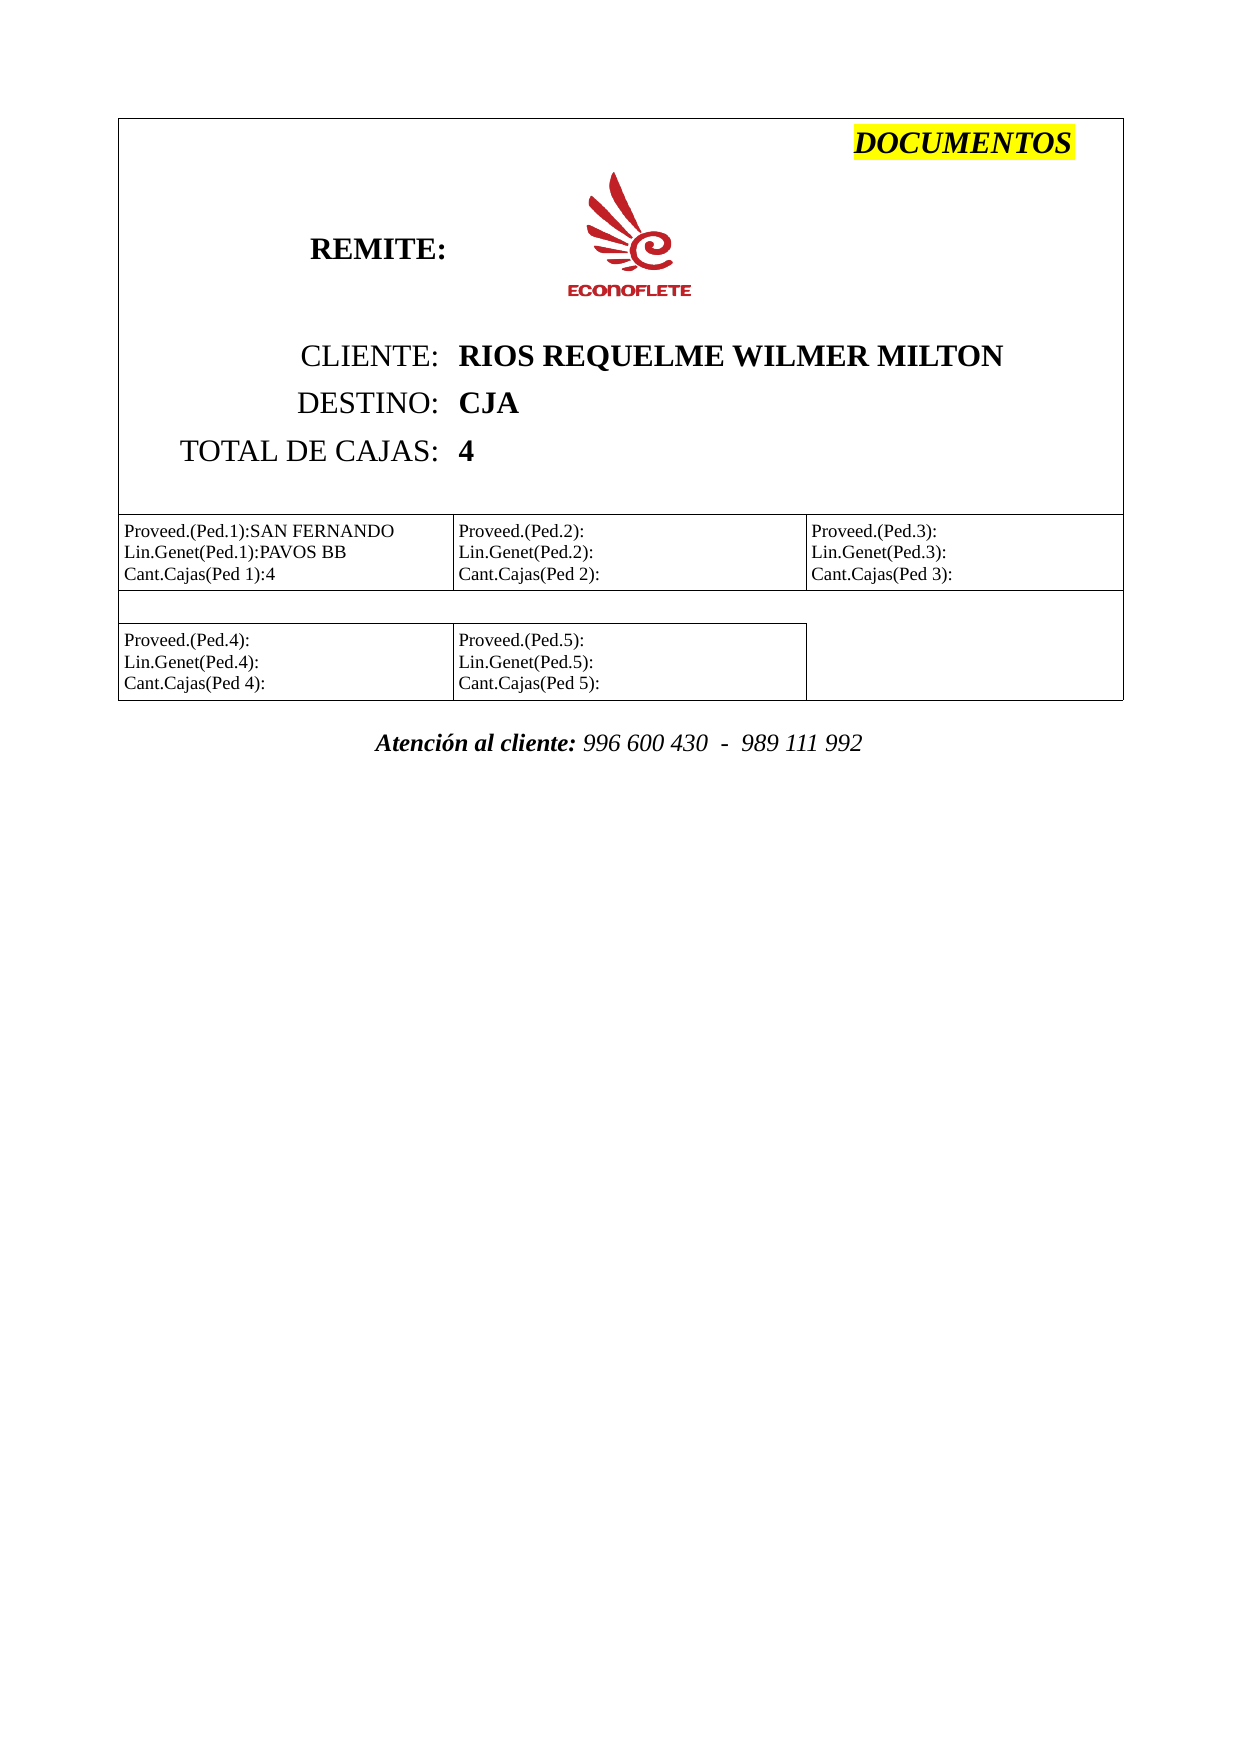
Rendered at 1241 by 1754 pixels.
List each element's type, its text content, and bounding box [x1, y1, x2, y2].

table_cell [453, 474, 806, 514]
table_cell [119, 474, 453, 514]
table_cell TOTAL DE CAJAS: [119, 426, 453, 474]
table_cell 4 [453, 426, 1123, 474]
picture [552, 171, 707, 297]
table_cell [807, 623, 1123, 699]
table_cell [119, 591, 453, 623]
table_header DOCUMENTOS [806, 119, 1123, 166]
table_cell [806, 591, 1123, 623]
table_cell Proveed.(Ped.2): Lin.Genet(Ped.2): Cant.Cajas(Ped 2): [454, 515, 806, 590]
table_cell Proveed.(Ped.4): Lin.Genet(Ped.4): Cant.Cajas(Ped 4): [119, 624, 453, 699]
table_cell [806, 379, 1123, 426]
table_cell CJA [453, 379, 806, 426]
text Atención al cliente: 996 600 430 - 989 111 992 [118, 728, 1122, 757]
table_cell [806, 474, 1123, 514]
table_cell Proveed.(Ped.5): Lin.Genet(Ped.5): Cant.Cajas(Ped 5): [454, 624, 806, 699]
table_cell [453, 591, 806, 623]
table_header [453, 119, 806, 166]
table_header [119, 119, 453, 166]
table_cell REMITE: [119, 166, 453, 332]
table_cell RIOS REQUELME WILMER MILTON [453, 332, 1123, 379]
table_cell [806, 166, 1123, 332]
table_cell CLIENTE: [119, 332, 453, 379]
table_cell DESTINO: [119, 379, 453, 426]
table_cell Proveed.(Ped.3): Lin.Genet(Ped.3): Cant.Cajas(Ped 3): [807, 515, 1123, 590]
table_cell Proveed.(Ped.1):SAN FERNANDO Lin.Genet(Ped.1):PAVOS BB Cant.Cajas(Ped 1):4 [119, 515, 453, 590]
table_cell [453, 166, 806, 332]
